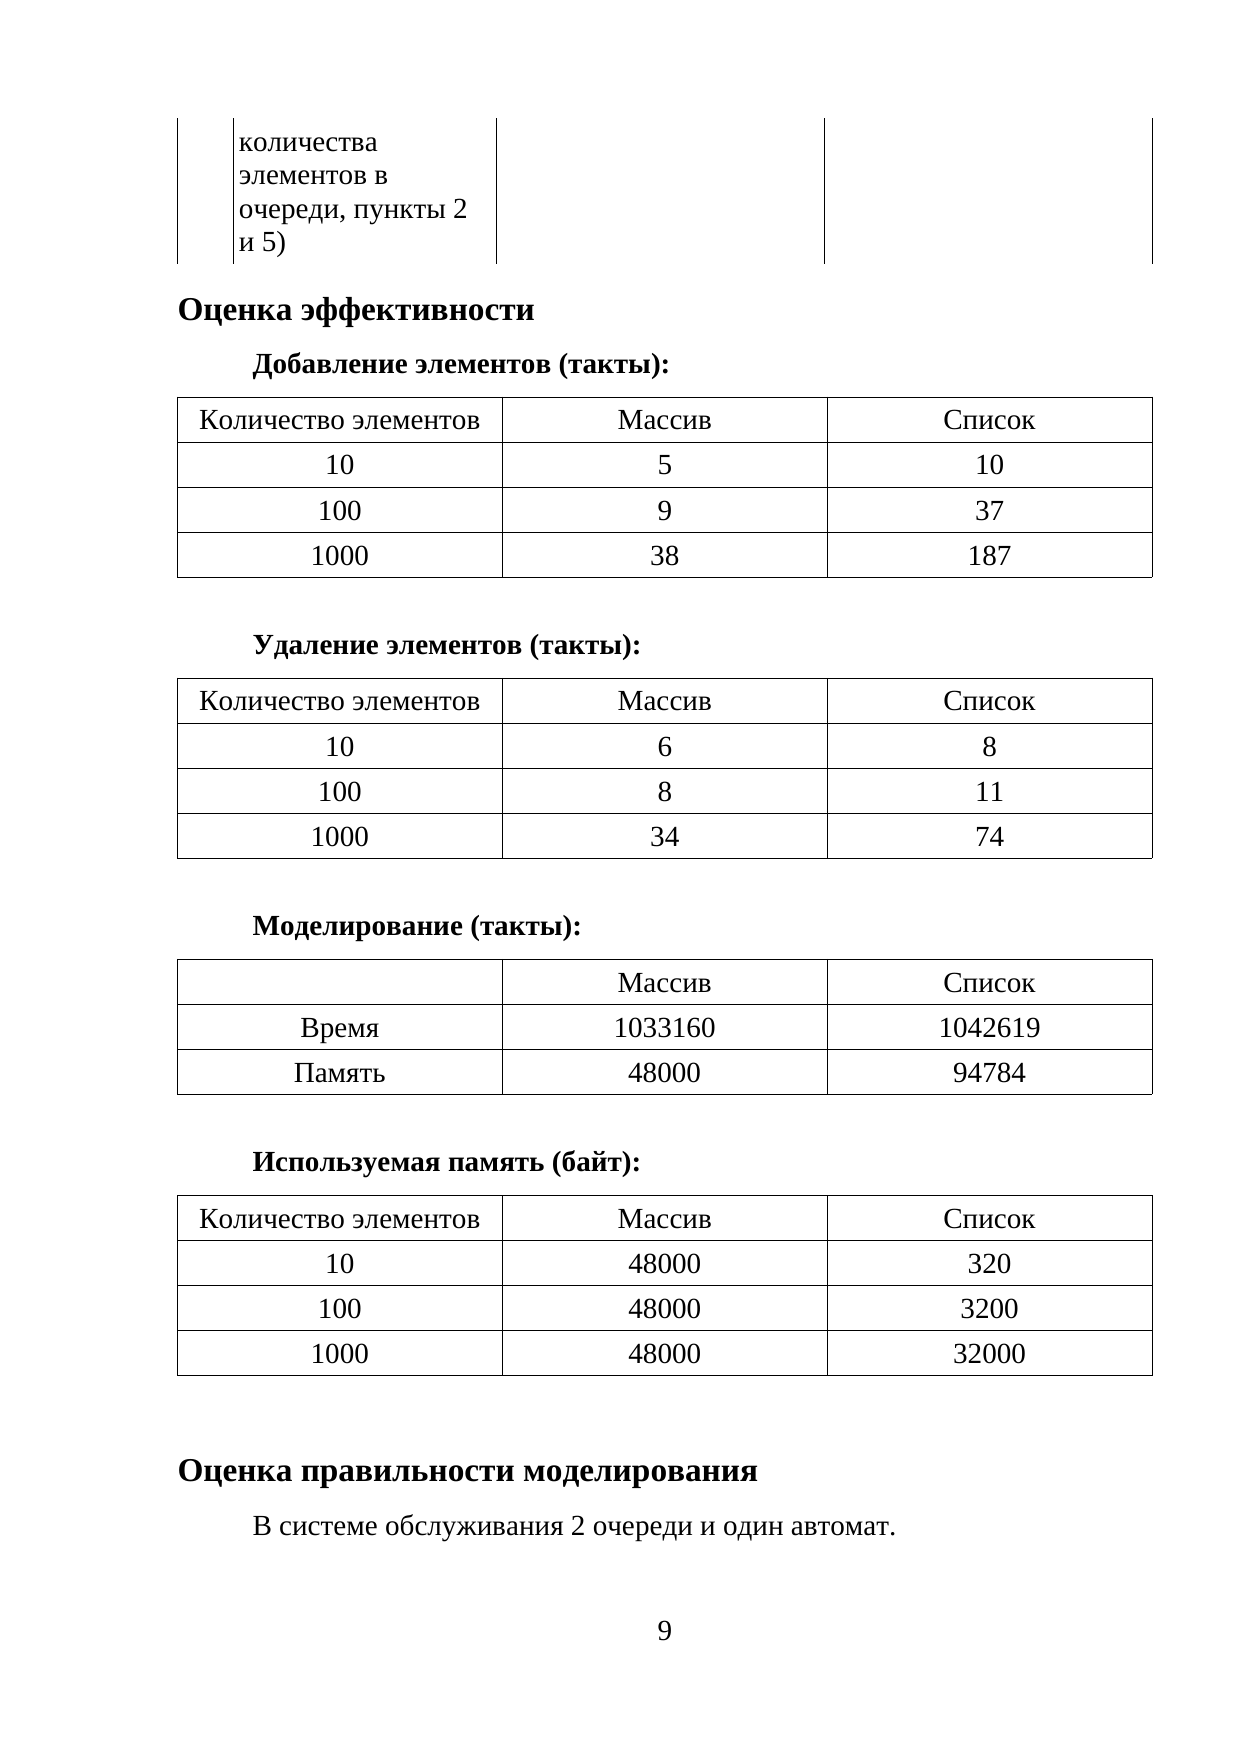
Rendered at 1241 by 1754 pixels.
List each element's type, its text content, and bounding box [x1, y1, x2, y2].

text Добавление элементов (такты): [177, 346, 1152, 380]
table_header Список [828, 1196, 1152, 1240]
table_cell 320 [828, 1241, 1152, 1285]
table_cell 9 [503, 488, 827, 532]
table_cell 8 [828, 724, 1152, 768]
table_cell Время [178, 1005, 502, 1049]
table_cell 100 [178, 488, 502, 532]
table_cell 1042619 [828, 1005, 1152, 1049]
table_cell количества элементов в очереди, пункты 2 и 5) [234, 118, 496, 264]
table_cell 10 [178, 1241, 502, 1285]
table_cell 8 [503, 769, 827, 813]
table_cell Память [178, 1050, 502, 1094]
table_cell 187 [828, 533, 1152, 577]
table_cell 32000 [828, 1331, 1152, 1375]
text Используемая память (байт): [177, 1144, 1152, 1178]
table_cell 34 [503, 814, 827, 858]
table_cell 10 [828, 443, 1152, 487]
table_header Список [828, 679, 1152, 723]
table_header Список [828, 398, 1152, 442]
table_cell 11 [828, 769, 1152, 813]
table_cell 38 [503, 533, 827, 577]
text Моделирование (такты): [177, 908, 1152, 942]
table_cell 37 [828, 488, 1152, 532]
table_cell 1033160 [503, 1005, 827, 1049]
table_header Массив [503, 679, 827, 723]
table_cell [825, 118, 1152, 264]
table_cell [497, 118, 824, 264]
table_header Массив [503, 398, 827, 442]
table_cell 1000 [178, 814, 502, 858]
table_cell 48000 [503, 1050, 827, 1094]
table_cell 1000 [178, 533, 502, 577]
subtitle Оценка правильности моделирования [177, 1451, 1152, 1489]
table_cell 48000 [503, 1241, 827, 1285]
table_cell 74 [828, 814, 1152, 858]
subtitle Оценка эффективности [177, 289, 1152, 327]
table_header Количество элементов [178, 398, 502, 442]
table_header Количество элементов [178, 1196, 502, 1240]
table_cell 48000 [503, 1331, 827, 1375]
table_cell 10 [178, 724, 502, 768]
table_header Массив [503, 1196, 827, 1240]
table_header [178, 960, 502, 1004]
table_cell [178, 118, 233, 264]
table_cell 48000 [503, 1286, 827, 1330]
table_cell 94784 [828, 1050, 1152, 1094]
table_cell 100 [178, 769, 502, 813]
text В системе обслуживания 2 очереди и один автомат. [177, 1508, 1152, 1542]
table_cell 3200 [828, 1286, 1152, 1330]
text Удаление элементов (такты): [177, 627, 1152, 661]
table_header Массив [503, 960, 827, 1004]
table_header Список [828, 960, 1152, 1004]
table_cell 6 [503, 724, 827, 768]
table_cell 1000 [178, 1331, 502, 1375]
table_header Количество элементов [178, 679, 502, 723]
table_cell 100 [178, 1286, 502, 1330]
table_cell 5 [503, 443, 827, 487]
table_cell 10 [178, 443, 502, 487]
